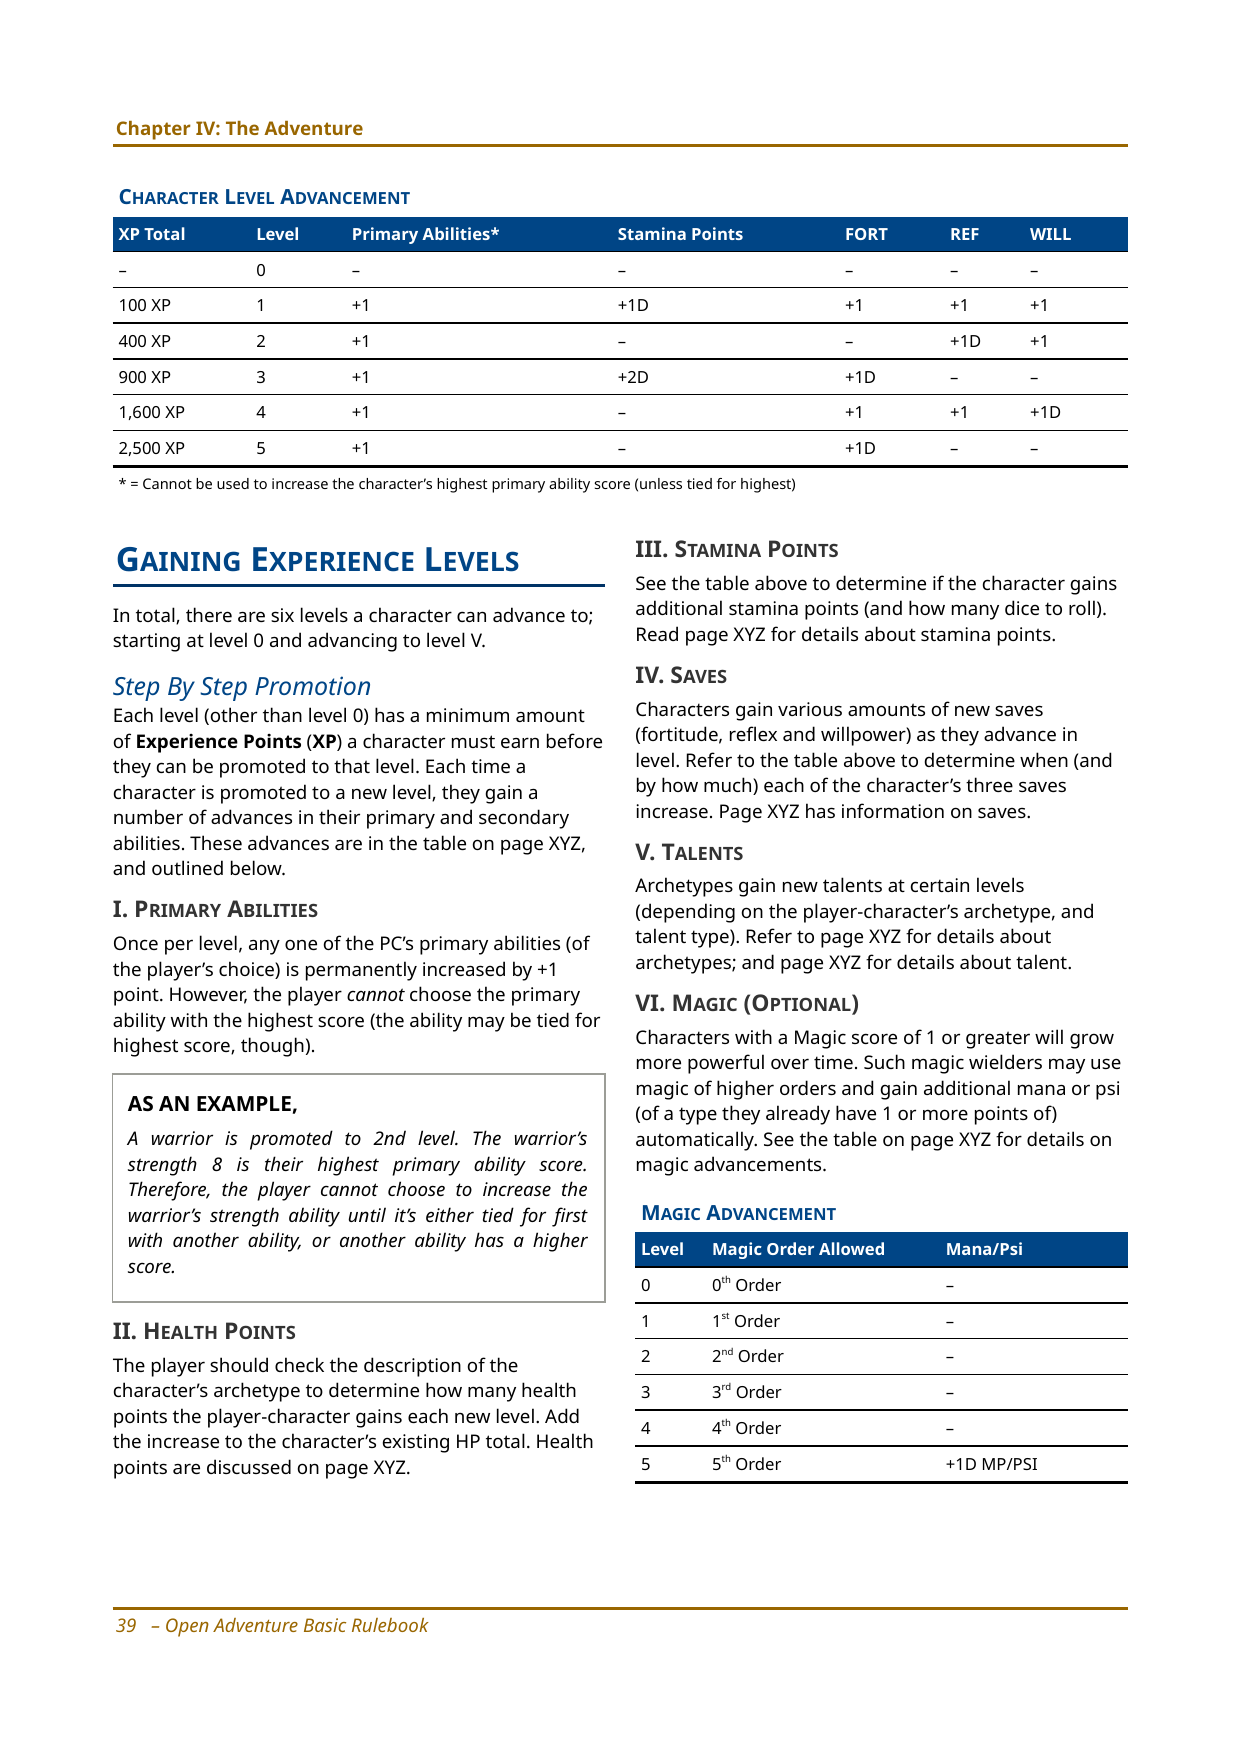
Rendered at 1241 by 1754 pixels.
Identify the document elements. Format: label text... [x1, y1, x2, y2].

text Once per level, any one of the PC’s primary abilities (of the player’s choice) is permanently increased by +1 point. However, the player cannot choose the primary ability with the highest score (the ability may be tied for highest score, though). [113, 930, 605, 1058]
table_cell 3 [635, 1375, 706, 1409]
table_header As An Example, A warrior is promoted to 2nd level. The warrior’s strength 8 is their highest primary ability score. Therefore, the player cannot choose to increase the warrior’s strength ability until it’s either tied for first with another ability, or another ability has a higher score. [113, 1075, 604, 1301]
table_cell +1 [839, 288, 944, 322]
table_cell 900 XP [113, 360, 250, 394]
table_cell XP Total [113, 217, 250, 251]
table_cell 5 [250, 431, 346, 465]
table_cell +1D [839, 360, 944, 394]
table_cell 5 [635, 1447, 706, 1481]
text The player should check the description of the character’s archetype to determine how many health points the player-character gains each new level. Add the increase to the character’s existing HP total. Health points are discussed on page XYZ. [113, 1352, 605, 1479]
table_cell +1 [944, 288, 1024, 322]
table_cell 0th Order [706, 1268, 940, 1302]
table_cell +1 [1024, 324, 1128, 358]
subtitle VI. Magic (Optional) [635, 987, 1128, 1018]
table_header Magic Advancement [635, 1192, 1128, 1232]
table_cell * = Cannot be used to increase the character’s highest primary ability score (unless tied for highest) [113, 468, 1128, 500]
table_cell +1D [1024, 395, 1128, 429]
table_cell 1,600 XP [113, 395, 250, 429]
table_cell +1 [346, 431, 612, 465]
table_cell +1 [839, 395, 944, 429]
table_cell 1 [635, 1304, 706, 1338]
table_cell 3 [250, 360, 346, 394]
table_cell 1st Order [706, 1304, 940, 1338]
subtitle III. Stamina Points [635, 533, 1128, 564]
table_cell +1 [346, 360, 612, 394]
table_cell – [940, 1411, 1128, 1445]
table_cell +2D [612, 360, 839, 394]
table_cell 0 [250, 252, 346, 287]
text Archetypes gain new talents at certain levels (depending on the player-character’s archetype, and talent type). Refer to page XYZ for details about archetypes; and page XYZ for details about talent. [635, 873, 1128, 975]
table_cell – [944, 252, 1024, 287]
table_cell WILL [1024, 217, 1128, 251]
table_cell 4th Order [706, 1411, 940, 1445]
table_cell REF [944, 217, 1024, 251]
table_header Character Level Advancement [113, 177, 1128, 217]
text Each level (other than level 0) has a minimum amount of Experience Points (XP) a character must earn before they can be promoted to that level. Each time a character is promoted to a new level, they gain a number of advances in their primary and secondary abilities. These advances are in the table on page XYZ, and outlined below. [113, 702, 605, 881]
table_cell +1 [346, 288, 612, 322]
subtitle I. Primary Abilities [113, 893, 605, 924]
table_cell 0 [635, 1268, 706, 1302]
table_cell Mana/Psi [940, 1232, 1128, 1266]
table_cell +1 [944, 395, 1024, 429]
table_cell – [1024, 360, 1128, 394]
table_cell +1 [346, 324, 612, 358]
table_cell 2 [635, 1339, 706, 1373]
table_cell – [940, 1268, 1128, 1302]
table_cell Level [250, 217, 346, 251]
subtitle V. Talents [635, 835, 1128, 867]
table_cell +1 [1024, 288, 1128, 322]
text In total, there are six levels a character can advance to; starting at level 0 and advancing to level V. [113, 602, 605, 653]
table_cell – [1024, 431, 1128, 465]
table_cell Magic Order Allowed [706, 1232, 940, 1266]
table_cell – [940, 1304, 1128, 1338]
table_cell Primary Abilities* [346, 217, 612, 251]
table_cell – [346, 252, 612, 287]
table_cell +1D [612, 288, 839, 322]
table_cell Level [635, 1232, 706, 1266]
table_cell – [944, 360, 1024, 394]
table_cell 100 XP [113, 288, 250, 322]
table_cell 5th Order [706, 1447, 940, 1481]
table_cell +1D [839, 431, 944, 465]
table_cell 4 [635, 1411, 706, 1445]
table_cell 2 [250, 324, 346, 358]
table_cell – [940, 1339, 1128, 1373]
table_cell 400 XP [113, 324, 250, 358]
table_cell +1D MP/PSI [940, 1447, 1128, 1481]
table_cell 4 [250, 395, 346, 429]
text Characters with a magic score of 1 or greater will grow more powerful over time. Such magic wielders may use magic of higher orders and gain additional mana or psi (of a type they already have 1 or more points of) automatically. See the table on page XYZ for details on magic advancements. [635, 1024, 1128, 1177]
subtitle IV. Saves [635, 658, 1128, 690]
table_cell – [839, 324, 944, 358]
table_cell – [940, 1375, 1128, 1409]
text See the table above to determine if the character gains additional stamina points (and how many dice to roll). Read page XYZ for details about stamina points. [635, 570, 1128, 647]
table_cell – [612, 252, 839, 287]
table_cell 2,500 XP [113, 431, 250, 465]
table_cell 1 [250, 288, 346, 322]
table_cell – [612, 431, 839, 465]
table_cell 3rd Order [706, 1375, 940, 1409]
table_cell +1D [944, 324, 1024, 358]
table_cell 2nd Order [706, 1339, 940, 1373]
table_cell – [1024, 252, 1128, 287]
table_cell – [839, 252, 944, 287]
table_cell – [113, 252, 250, 287]
subtitle Step By Step Promotion [113, 668, 605, 702]
table_cell Stamina Points [612, 217, 839, 251]
text Characters gain various amounts of new saves (fortitude, reflex and willpower) as they advance in level. Refer to the table above to determine when (and by how much) each of the character’s three saves increase. Page XYZ has information on saves. [635, 696, 1128, 823]
subtitle II. Health Points [113, 1314, 605, 1346]
table_cell FORT [839, 217, 944, 251]
table_cell – [612, 324, 839, 358]
table_cell – [944, 431, 1024, 465]
table_cell – [612, 395, 839, 429]
table_cell +1 [346, 395, 612, 429]
